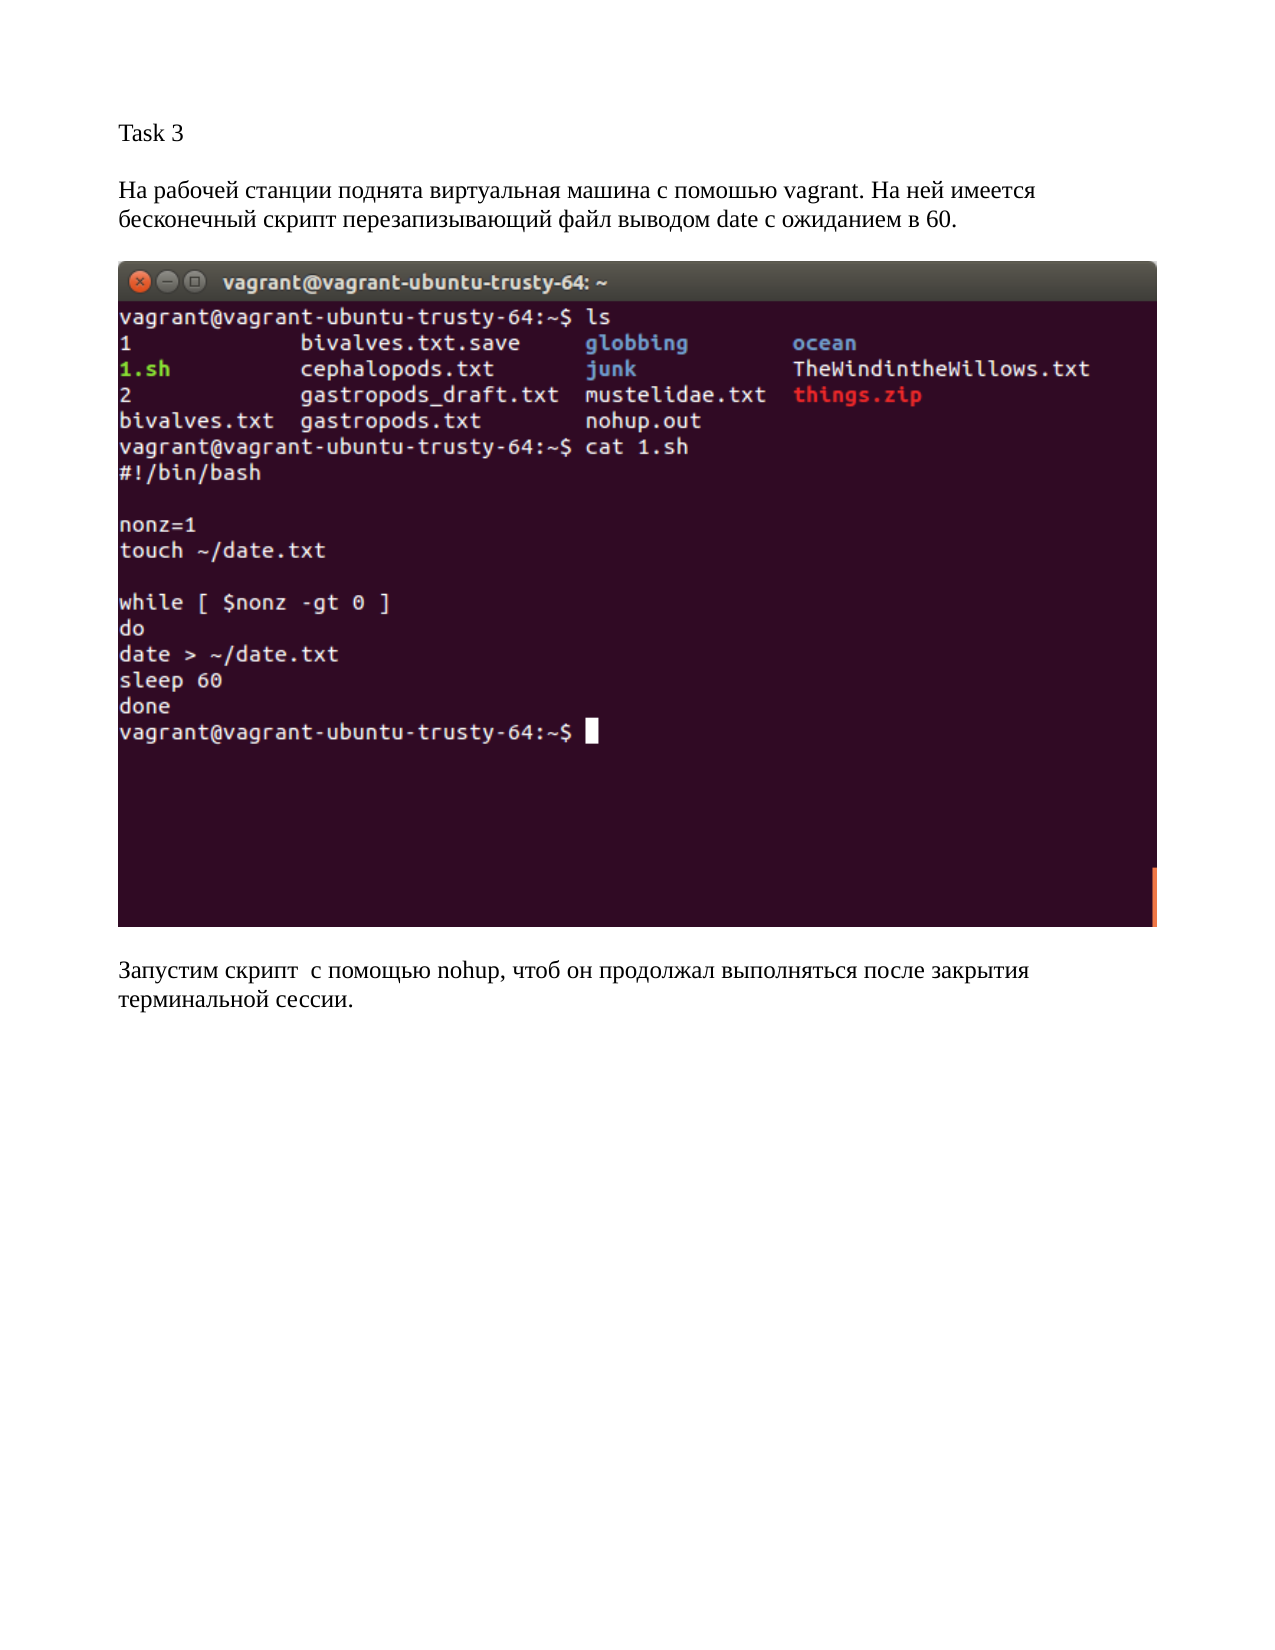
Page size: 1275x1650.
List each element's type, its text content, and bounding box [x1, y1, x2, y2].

text Task 3 [118, 118, 1157, 147]
text Запустим скрипт с помощью nohup, чтоб он продолжал выполняться после закрытия терминальной сессии. [118, 955, 1157, 1013]
text На рабочей станции поднята виртуальная машина с помошью vagrant. На ней имеется бесконечный скрипт перезапизывающий файл выводом date с ожиданием в 60. [118, 176, 1157, 233]
picture [118, 261, 1157, 927]
